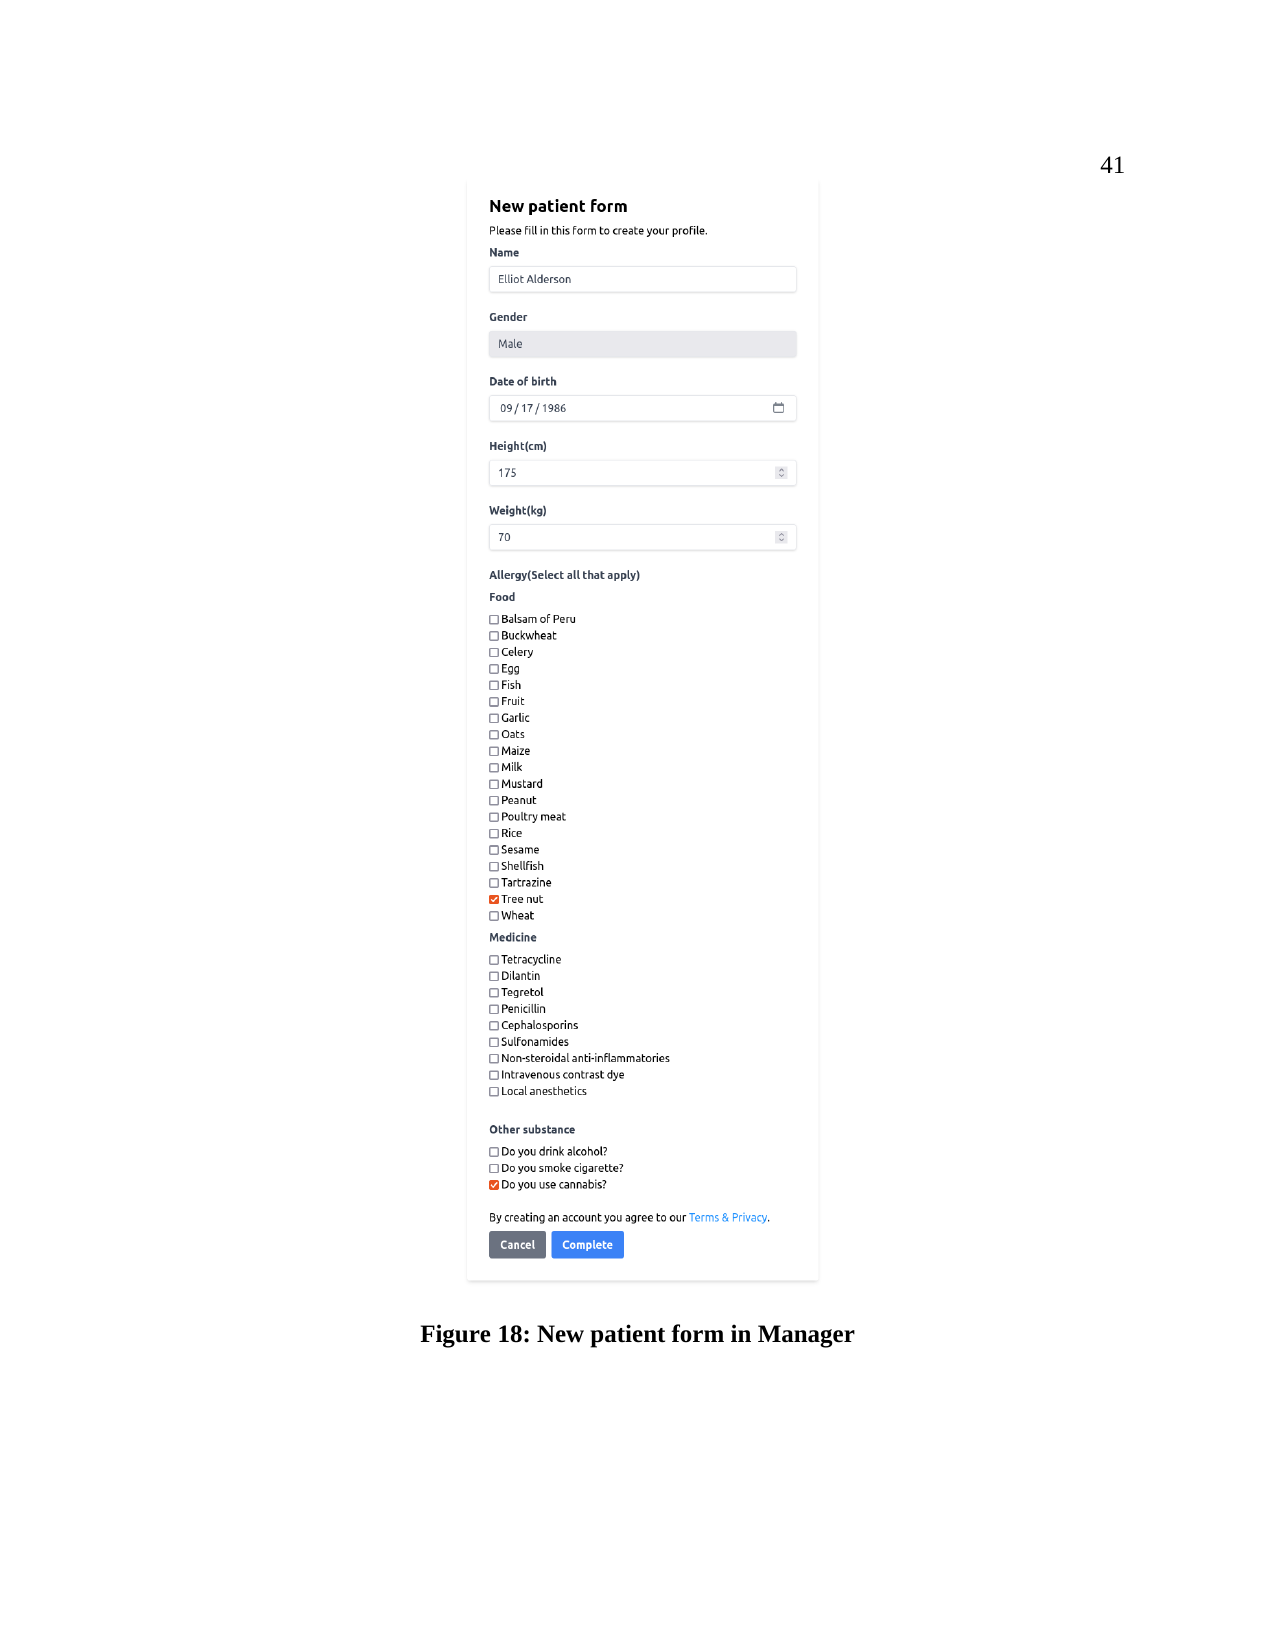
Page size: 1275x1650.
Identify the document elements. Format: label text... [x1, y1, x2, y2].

picture [150, 178, 1125, 1291]
title Figure 18: New patient form in Manager [150, 1291, 1125, 1348]
